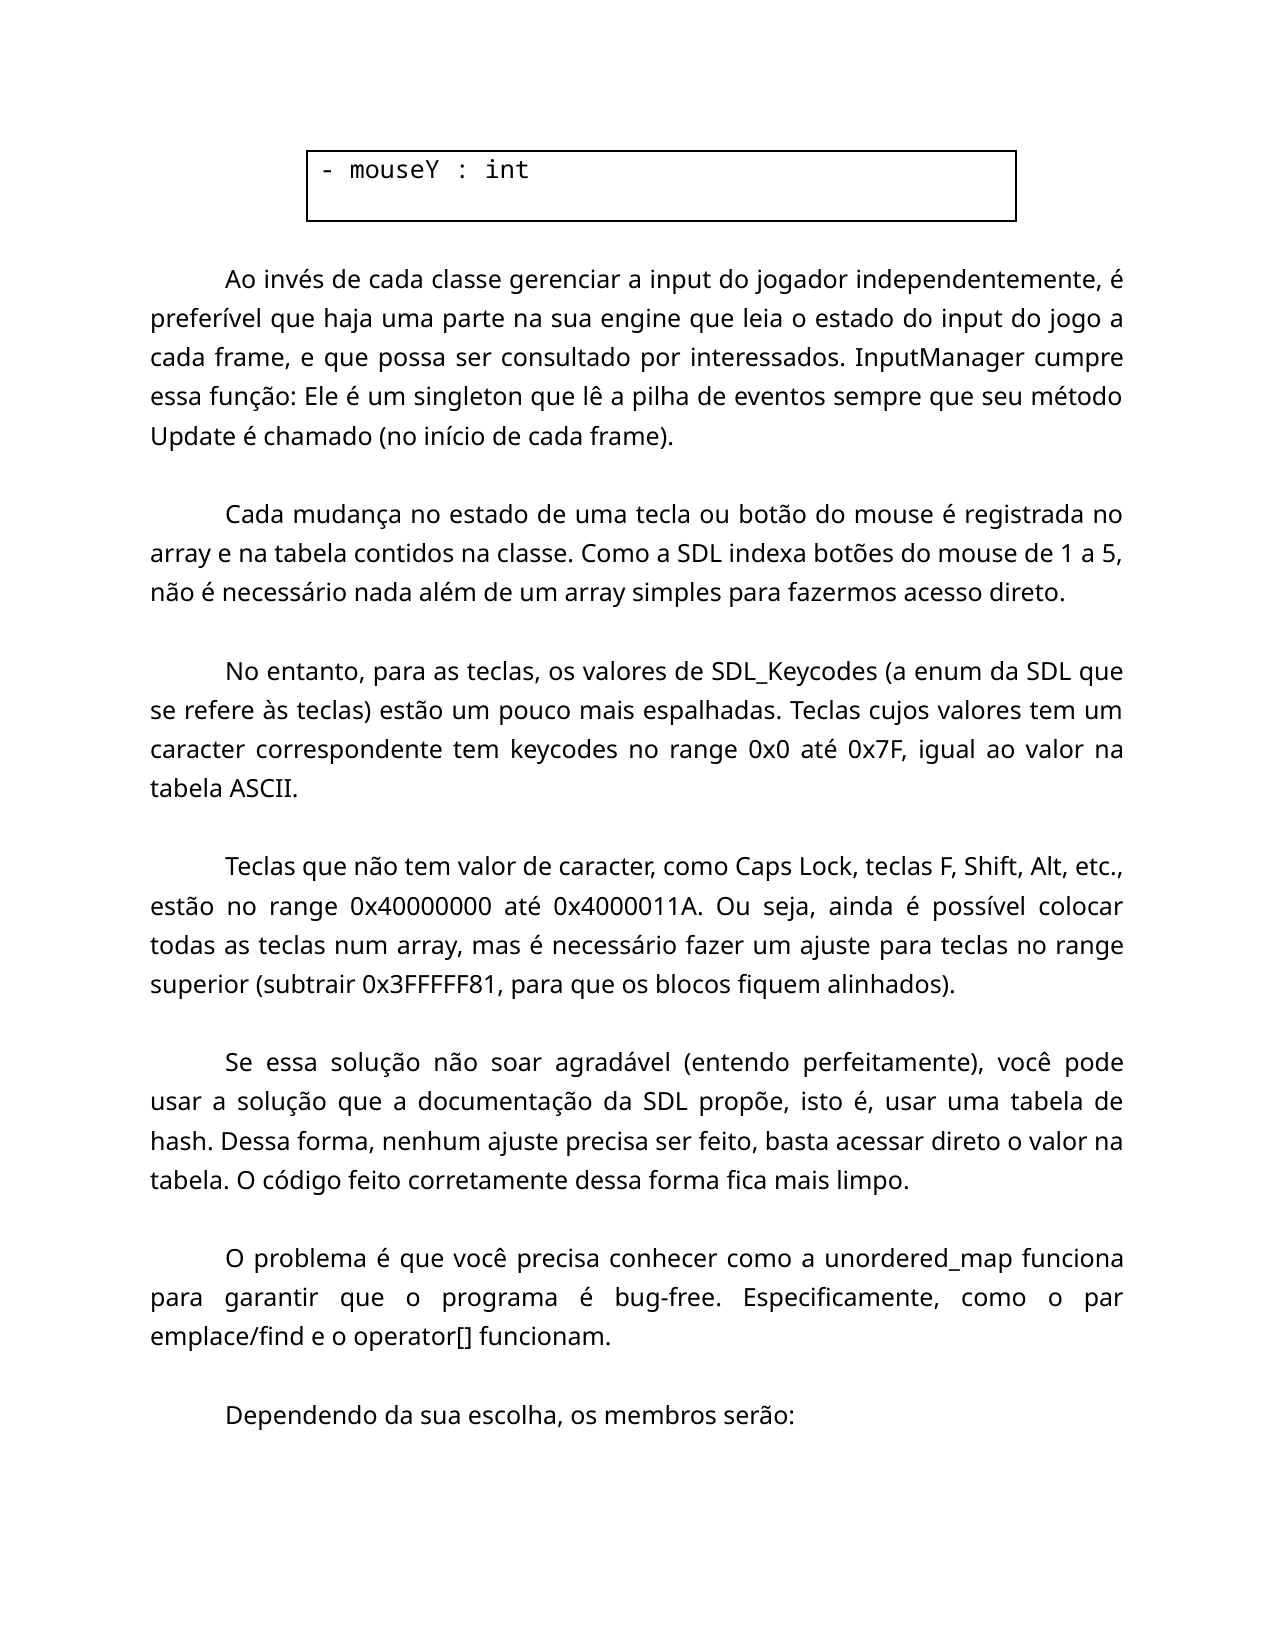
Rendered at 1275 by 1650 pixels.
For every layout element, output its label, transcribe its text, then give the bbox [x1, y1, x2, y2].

text Ao invés de cada classe gerenciar a input do jogador independentemente, é preferível que haja uma parte na sua engine que leia o estado do input do jogo a cada frame, e que possa ser consultado por interessados. InputManager cumpre essa função: Ele é um singleton que lê a pilha de eventos sempre que seu método Update é chamado (no início de cada frame). [150, 261, 1125, 452]
text O problema é que você precisa conhecer como a unordered_map funciona para garantir que o programa é bug-free. Especificamente, como o par emplace/find e o operator[] funcionam. [150, 1241, 1125, 1353]
text Cada mudança no estado de uma tecla ou botão do mouse é registrada no array e na tabela contidos na classe. Como a SDL indexa botões do mouse de 1 a 5, não é necessário nada além de um array simples para fazermos acesso direto. [150, 496, 1125, 609]
table_cell - mouseY : int [308, 152, 1015, 220]
text Teclas que não tem valor de caracter, como Caps Lock, teclas F, Shift, Alt, etc., estão no range 0x40000000 até 0x4000011A. Ou seja, ainda é possível colocar todas as teclas num array, mas é necessário fazer um ajuste para teclas no range superior (subtrair 0x3FFFFF81, para que os blocos fiquem alinhados). [150, 849, 1125, 1001]
text Se essa solução não soar agradável (entendo perfeitamente), você pode usar a solução que a documentação da SDL propõe, isto é, usar uma tabela de hash. Dessa forma, nenhum ajuste precisa ser feito, basta acessar direto o valor na tabela. O código feito corretamente dessa forma fica mais limpo. [150, 1045, 1125, 1196]
text No entanto, para as teclas, os valores de SDL_Keycodes (a enum da SDL que se refere às teclas) estão um pouco mais espalhadas. Teclas cujos valores tem um caracter correspondente tem keycodes no range 0x0 até 0x7F, igual ao valor na tabela ASCII. [150, 653, 1125, 805]
text Dependendo da sua escolha, os membros serão: [150, 1397, 1125, 1431]
